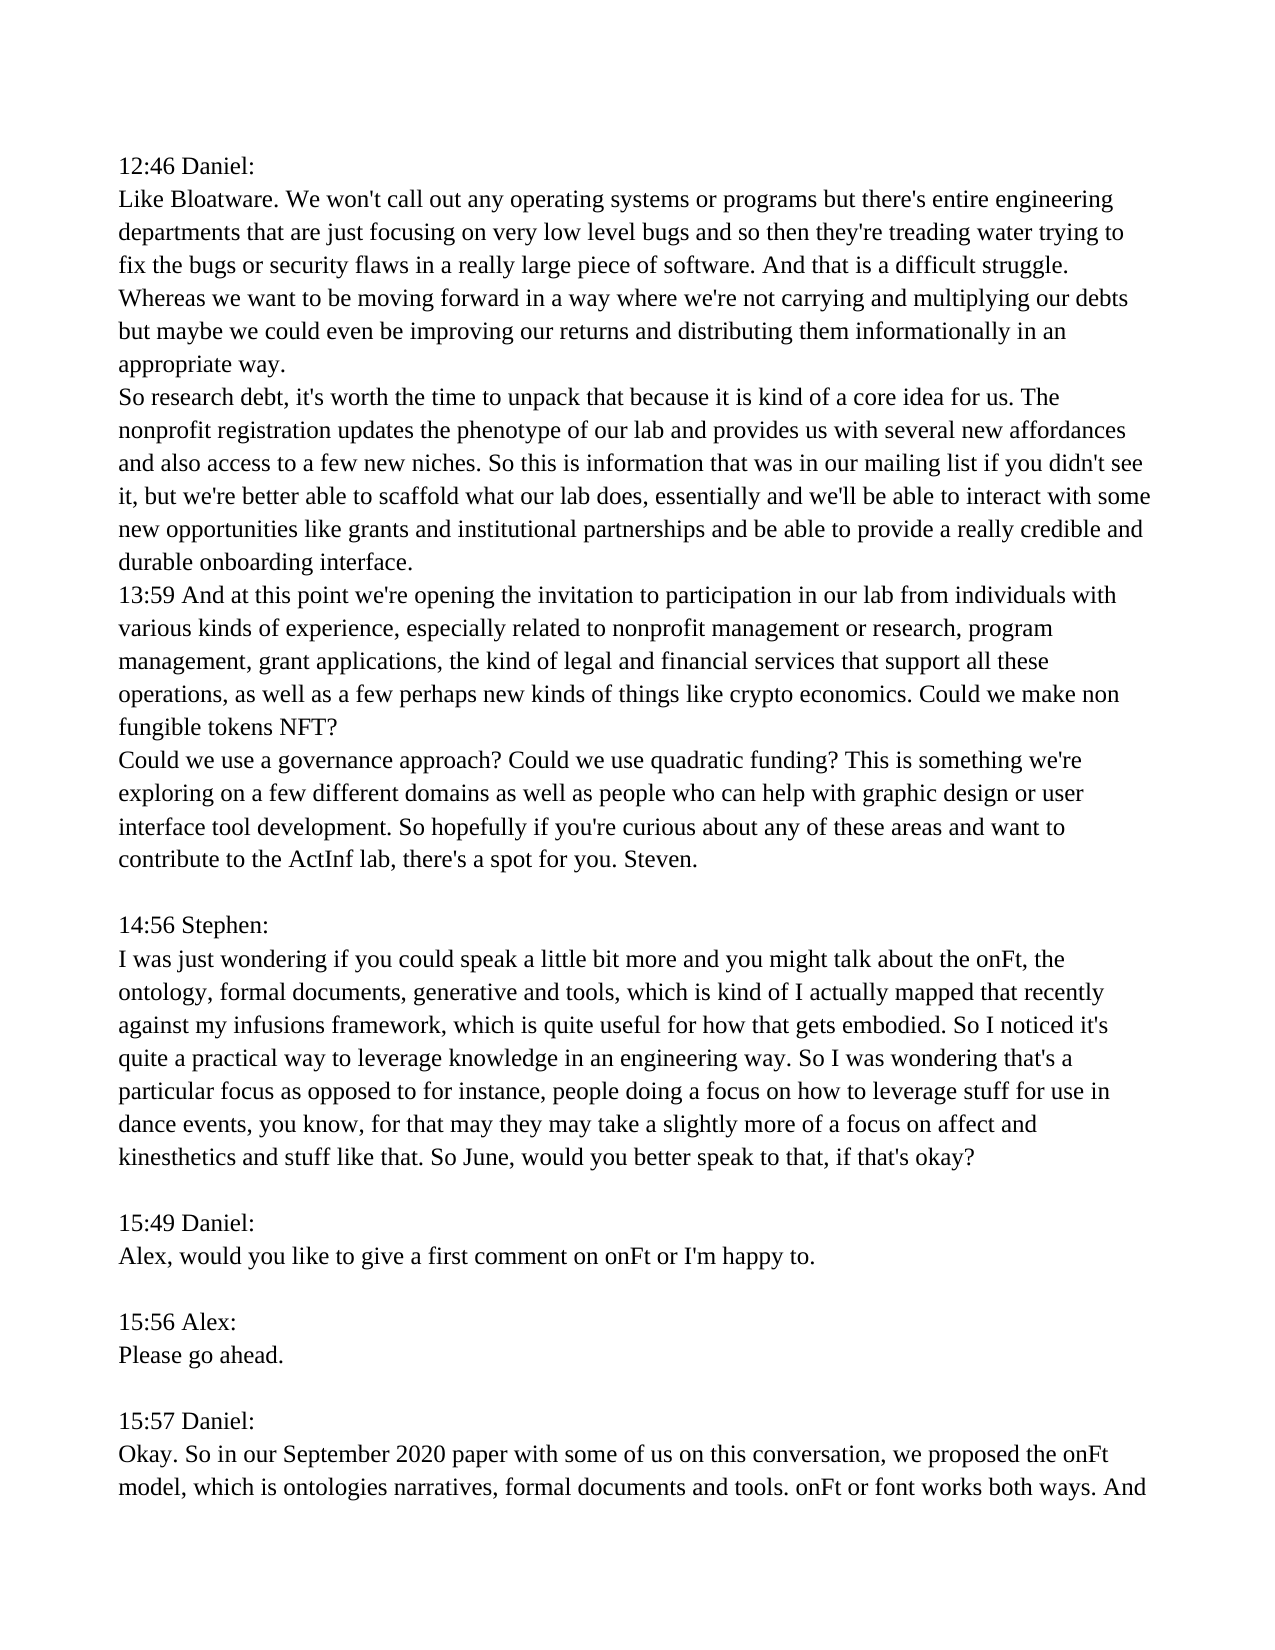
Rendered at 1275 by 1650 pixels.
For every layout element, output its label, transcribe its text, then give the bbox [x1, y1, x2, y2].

text 15:57 Daniel: [118, 1406, 1157, 1435]
text Could we use a governance approach? Could we use quadratic funding? This is something we're exploring on a few different domains as well as people who can help with graphic design or user interface tool development. So hopefully if you're curious about any of these areas and want to contribute to the ActInf lab, there's a spot for you. Steven. [118, 746, 1157, 873]
text 13:59 And at this point we're opening the invitation to participation in our lab from individuals with various kinds of experience, especially related to nonprofit management or research, program management, grant applications, the kind of legal and financial services that support all these operations, as well as a few perhaps new kinds of things like crypto economics. Could we make non fungible tokens NFT? [118, 580, 1157, 741]
text 12:46 Daniel: [118, 151, 1157, 180]
text Like Bloatware. We won't call out any operating systems or programs but there's entire engineering departments that are just focusing on very low level bugs and so then they're treading water trying to fix the bugs or security flaws in a really large piece of software. And that is a difficult struggle. Whereas we want to be moving forward in a way where we're not carrying and multiplying our debts but maybe we could even be improving our returns and distributing them informationally in an appropriate way. [118, 184, 1157, 378]
text 15:56 Alex: [118, 1307, 1157, 1336]
text Okay. So in our September 2020 paper with some of us on this conversation, we proposed the onFt model, which is ontologies narratives, formal documents and tools. onFt or font works both ways. And [118, 1439, 1157, 1501]
text Please go ahead. [118, 1340, 1157, 1369]
text 15:49 Daniel: [118, 1208, 1157, 1237]
text 14:56 Stephen: [118, 911, 1157, 939]
text I was just wondering if you could speak a little bit more and you might talk about the onFt, the ontology, formal documents, generative and tools, which is kind of I actually mapped that recently against my infusions framework, which is quite useful for how that gets embodied. So I noticed it's quite a practical way to leverage knowledge in an engineering way. So I was wondering that's a particular focus as opposed to for instance, people doing a focus on how to leverage stuff for use in dance events, you know, for that may they may take a slightly more of a focus on affect and kinesthetics and stuff like that. So June, would you better speak to that, if that's okay? [118, 944, 1157, 1171]
text So research debt, it's worth the time to unpack that because it is kind of a core idea for us. The nonprofit registration updates the phenotype of our lab and provides us with several new affordances and also access to a few new niches. So this is information that was in our mailing list if you didn't see it, but we're better able to scaffold what our lab does, essentially and we'll be able to interact with some new opportunities like grants and institutional partnerships and be able to provide a really credible and durable onboarding interface. [118, 382, 1157, 576]
text Alex, would you like to give a first comment on onFt or I'm happy to. [118, 1241, 1157, 1269]
